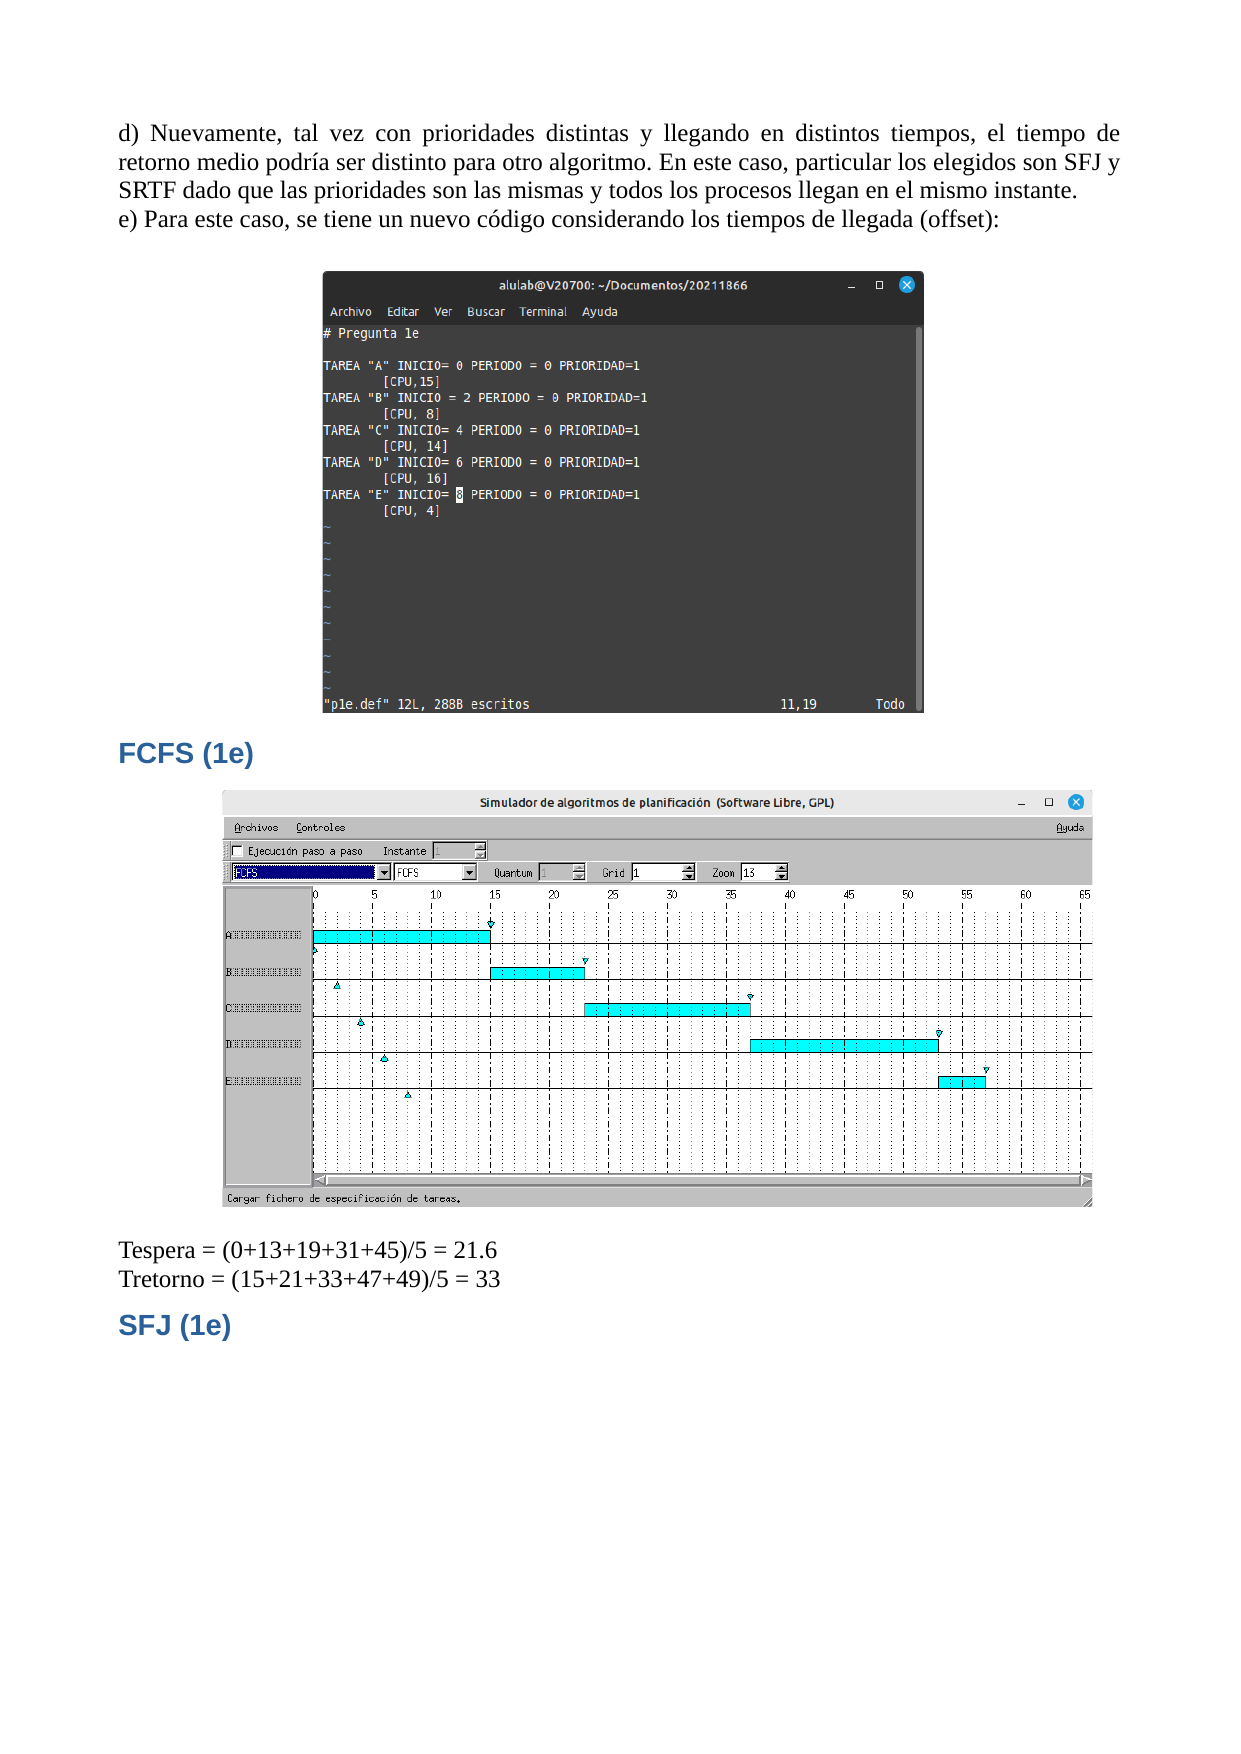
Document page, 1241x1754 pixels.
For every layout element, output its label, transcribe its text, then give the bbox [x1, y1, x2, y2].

text d) Nuevamente, tal vez con prioridades distintas y llegando en distintos tiempos, el tiempo de retorno medio podría ser distinto para otro algoritmo. En este caso, particular los elegidos son SFJ y SRTF dado que las prioridades son las mismas y todos los procesos llegan en el mismo instante. [118, 118, 1122, 204]
picture [222, 790, 1093, 1207]
text Tretorno = (15+21+33+47+49)/5 = 33 [118, 1264, 1122, 1293]
subtitle SFJ (1e) [118, 1308, 1122, 1341]
text Tespera = (0+13+19+31+45)/5 = 21.6 [118, 1236, 1122, 1264]
subtitle FCFS (1e) [118, 736, 1122, 770]
picture [322, 271, 924, 713]
text e) Para este caso, se tiene un nuevo código considerando los tiempos de llegada (offset): [118, 204, 1122, 233]
